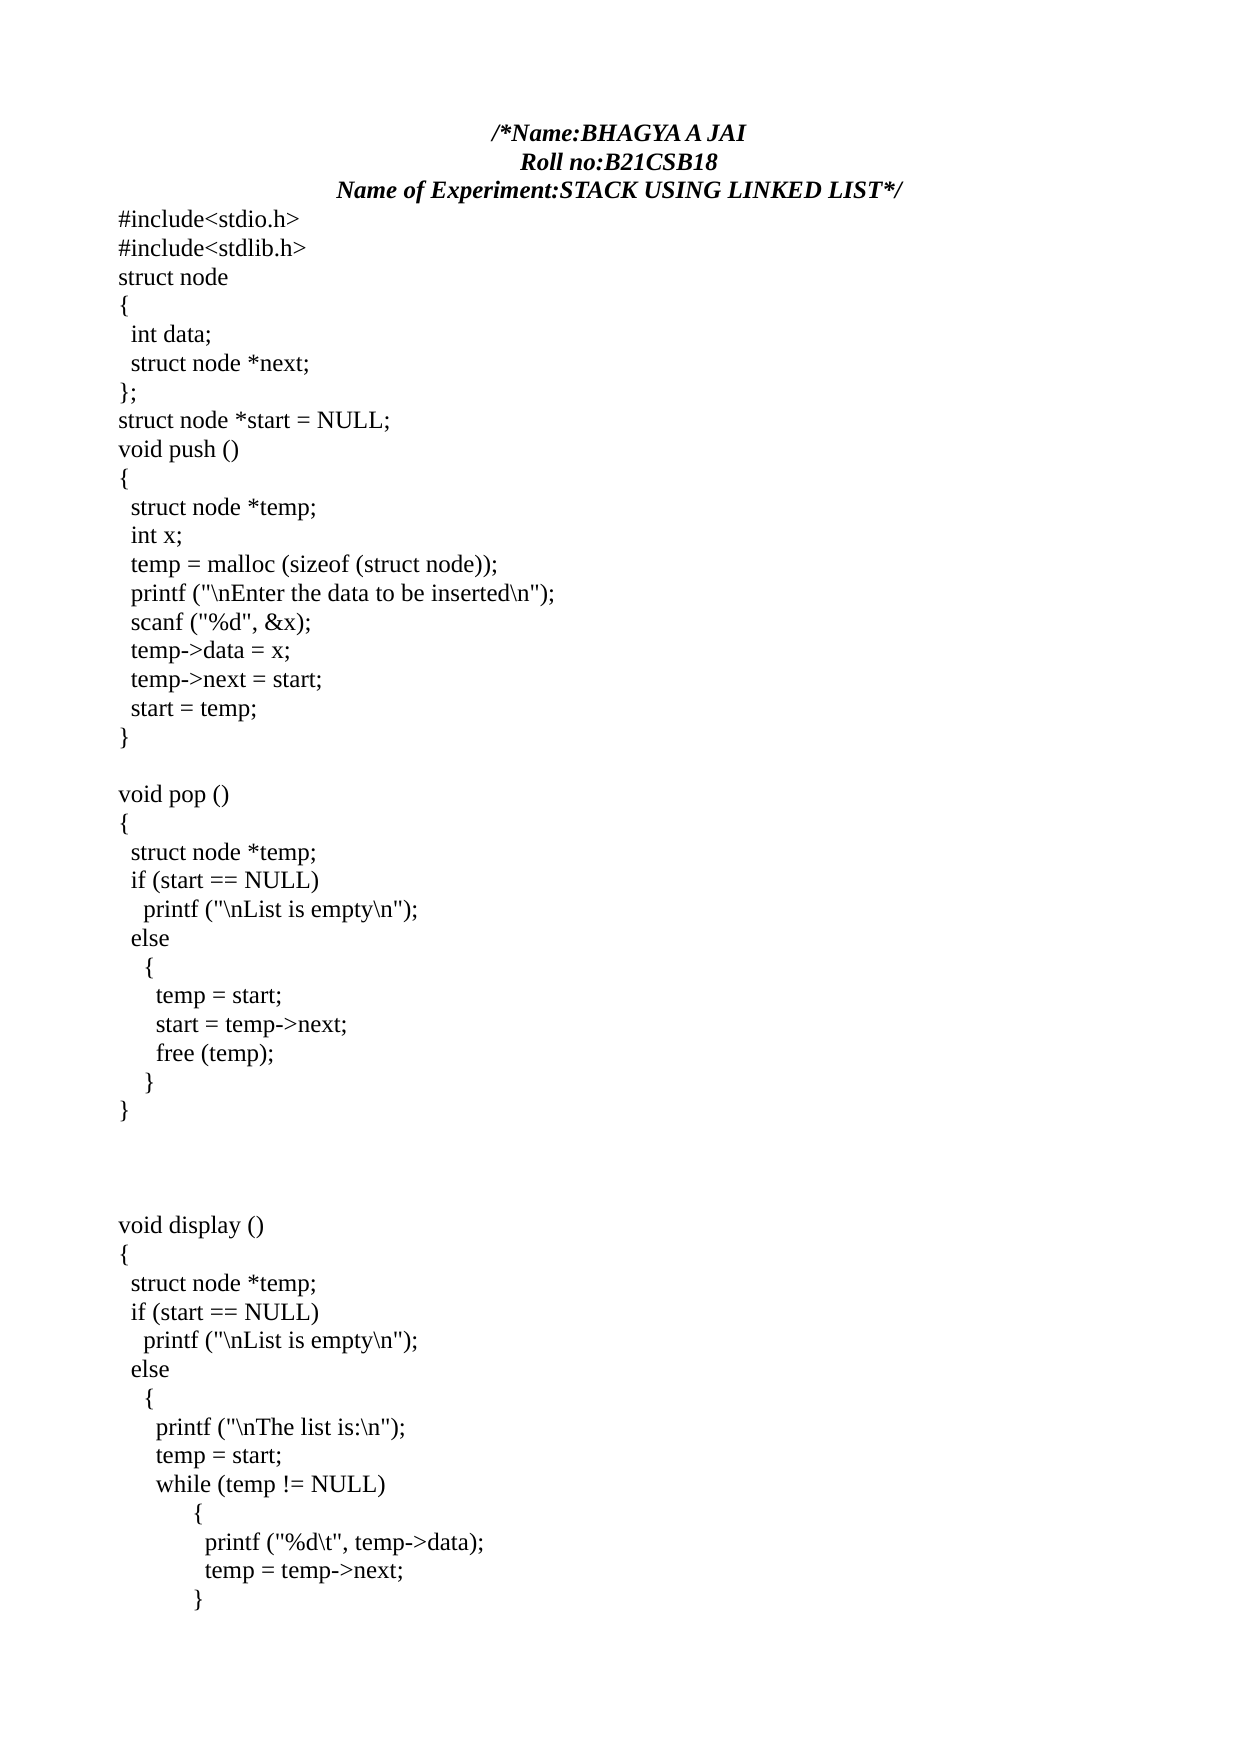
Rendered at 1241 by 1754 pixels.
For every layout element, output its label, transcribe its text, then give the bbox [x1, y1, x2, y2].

text Name of Experiment:STACK USING LINKED LIST*/ [118, 176, 1122, 204]
text printf ("%d\t", temp->data); [118, 1527, 1122, 1556]
text { [118, 1383, 1122, 1412]
text temp = start; [118, 981, 1122, 1009]
text temp = start; [118, 1441, 1122, 1469]
text struct node *temp; [118, 492, 1122, 521]
text /*Name:BHAGYA A JAI [118, 118, 1122, 147]
text printf ("\nEnter the data to be inserted\n"); [118, 578, 1122, 607]
text scanf ("%d", &x); [118, 607, 1122, 636]
text } [118, 1067, 1122, 1096]
text temp->next = start; [118, 664, 1122, 693]
text void push () [118, 434, 1122, 463]
text if (start == NULL) [118, 1297, 1122, 1326]
text { [118, 1498, 1122, 1527]
text }; [118, 377, 1122, 406]
text struct node [118, 262, 1122, 291]
text { [118, 1239, 1122, 1268]
text struct node *start = NULL; [118, 406, 1122, 434]
text } [118, 1096, 1122, 1124]
text start = temp->next; [118, 1009, 1122, 1038]
text printf ("\nList is empty\n"); [118, 894, 1122, 923]
text struct node *temp; [118, 837, 1122, 866]
text temp = temp->next; [118, 1556, 1122, 1584]
text #include<stdio.h> [118, 204, 1122, 233]
text { [118, 808, 1122, 837]
text int x; [118, 521, 1122, 549]
text void display () [118, 1211, 1122, 1239]
text struct node *next; [118, 348, 1122, 377]
text temp->data = x; [118, 636, 1122, 664]
text #include<stdlib.h> [118, 233, 1122, 262]
text free (temp); [118, 1038, 1122, 1067]
text Roll no:B21CSB18 [118, 147, 1122, 176]
text } [118, 722, 1122, 751]
text else [118, 923, 1122, 952]
text } [118, 1584, 1122, 1613]
text start = temp; [118, 693, 1122, 722]
text struct node *temp; [118, 1268, 1122, 1297]
text else [118, 1354, 1122, 1383]
text { [118, 463, 1122, 492]
text temp = malloc (sizeof (struct node)); [118, 549, 1122, 578]
text while (temp != NULL) [118, 1469, 1122, 1498]
text printf ("\nList is empty\n"); [118, 1326, 1122, 1354]
text printf ("\nThe list is:\n"); [118, 1412, 1122, 1441]
text int data; [118, 319, 1122, 348]
text if (start == NULL) [118, 866, 1122, 894]
text void pop () [118, 779, 1122, 808]
text { [118, 952, 1122, 981]
text { [118, 291, 1122, 319]
